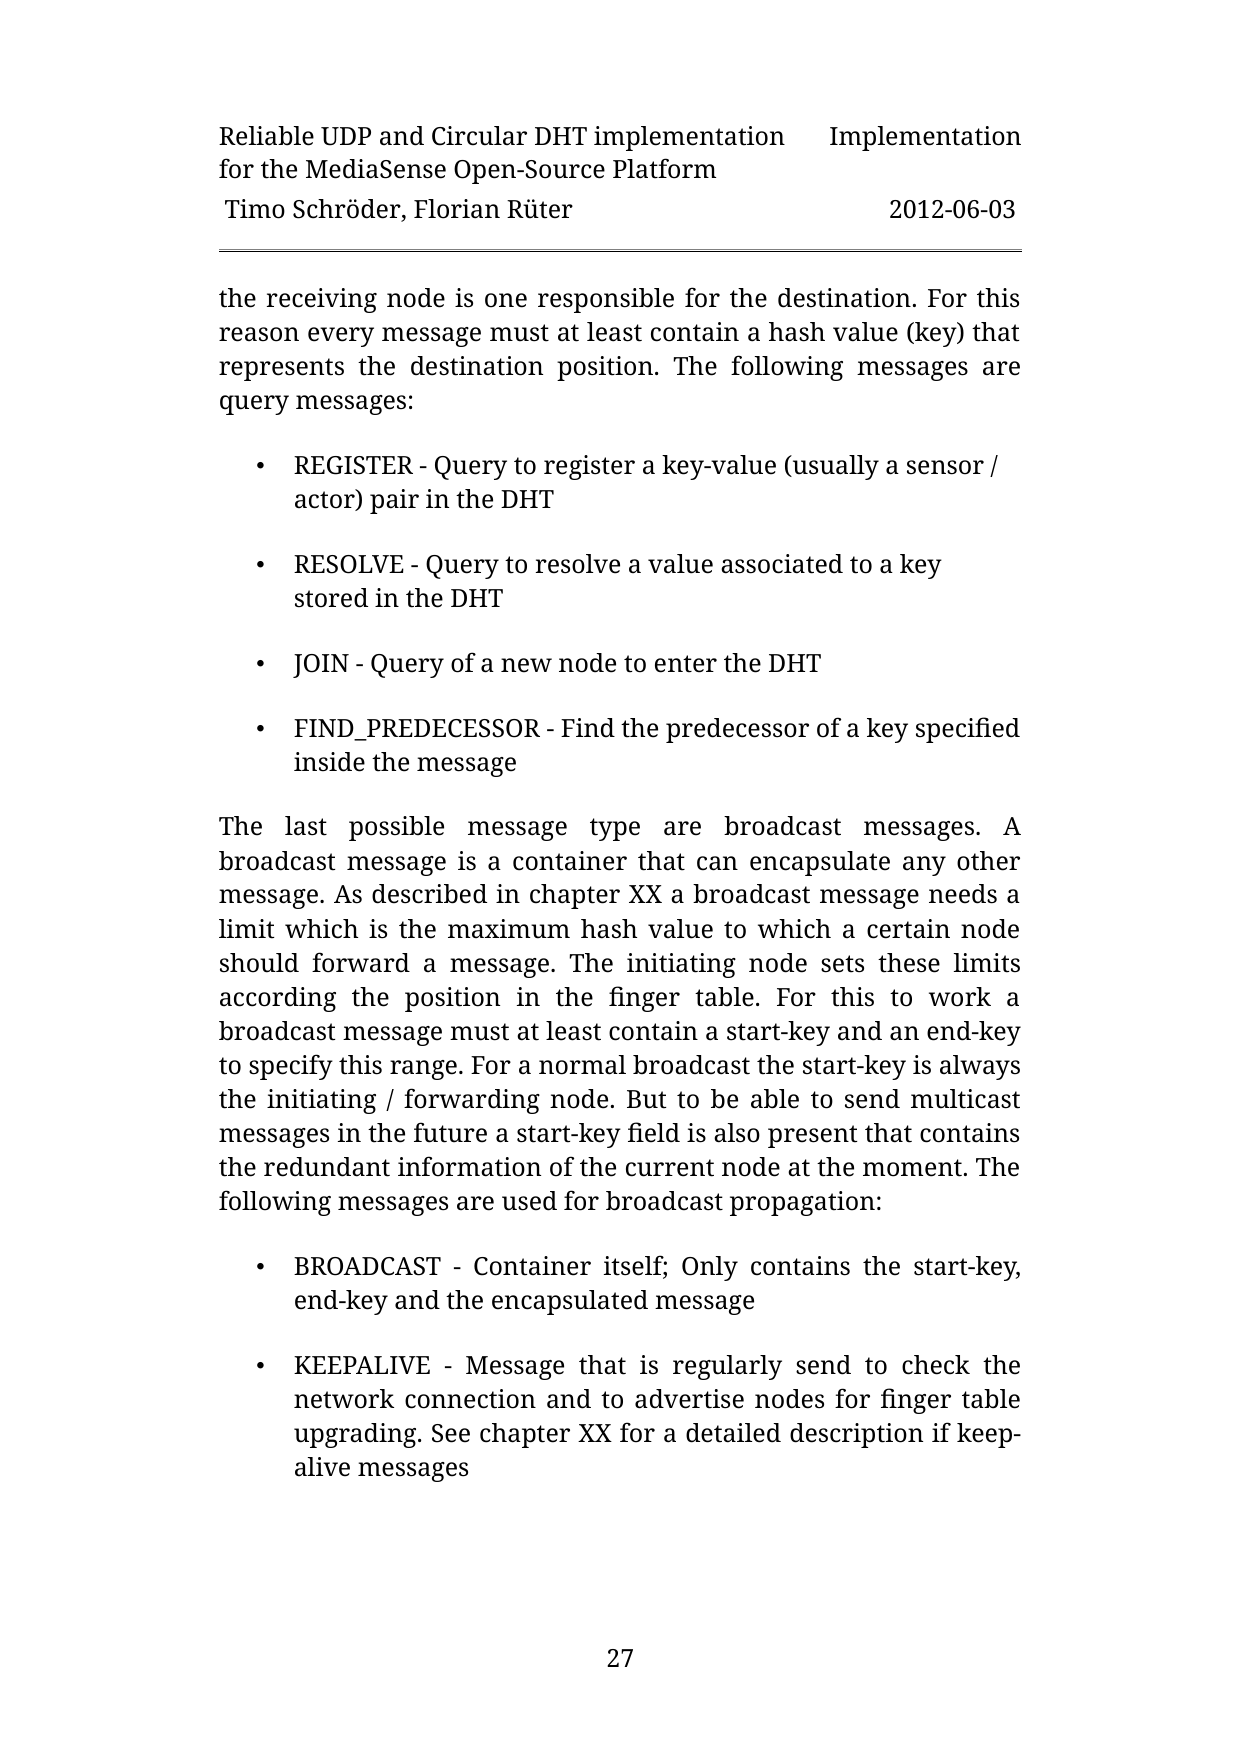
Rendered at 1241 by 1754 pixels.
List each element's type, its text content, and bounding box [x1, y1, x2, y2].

list FIND_PREDECESSOR - Find the predecessor of a key specified inside the message [256, 710, 1022, 778]
list BROADCAST - Container itself; Only contains the start-key, end-key and the encapsulated message [256, 1248, 1022, 1317]
list KEEPALIVE - Message that is regularly send to check the network connection and to advertise nodes for finger table upgrading. See chapter XX for a detailed description if keep-alive messages [256, 1347, 1022, 1484]
list JOIN - Query of a new node to enter the DHT [256, 645, 1022, 679]
text The last possible message type are broadcast messages. A broadcast message is a container that can encapsulate any other message. As described in chapter XX a broadcast message needs a limit which is the maximum hash value to which a certain node should forward a message. The initiating node sets these limits according the position in the finger table. For this to work a broadcast message must at least contain a start-key and an end-key to specify this range. For a normal broadcast the start-key is always the initiating / forwarding node. But to be able to send multicast messages in the future a start-key field is also present that contains the redundant information of the current node at the moment. The following messages are used for broadcast propagation: [218, 809, 1022, 1218]
list REGISTER - Query to register a key-value (usually a sensor / actor) pair in the DHT [256, 448, 1022, 516]
list RESOLVE - Query to resolve a value associated to a key stored in the DHT [256, 547, 1022, 615]
text the receiving node is one responsible for the destination. For this reason every message must at least contain a hash value (key) that represents the destination position. The following messages are query messages: [218, 281, 1022, 417]
